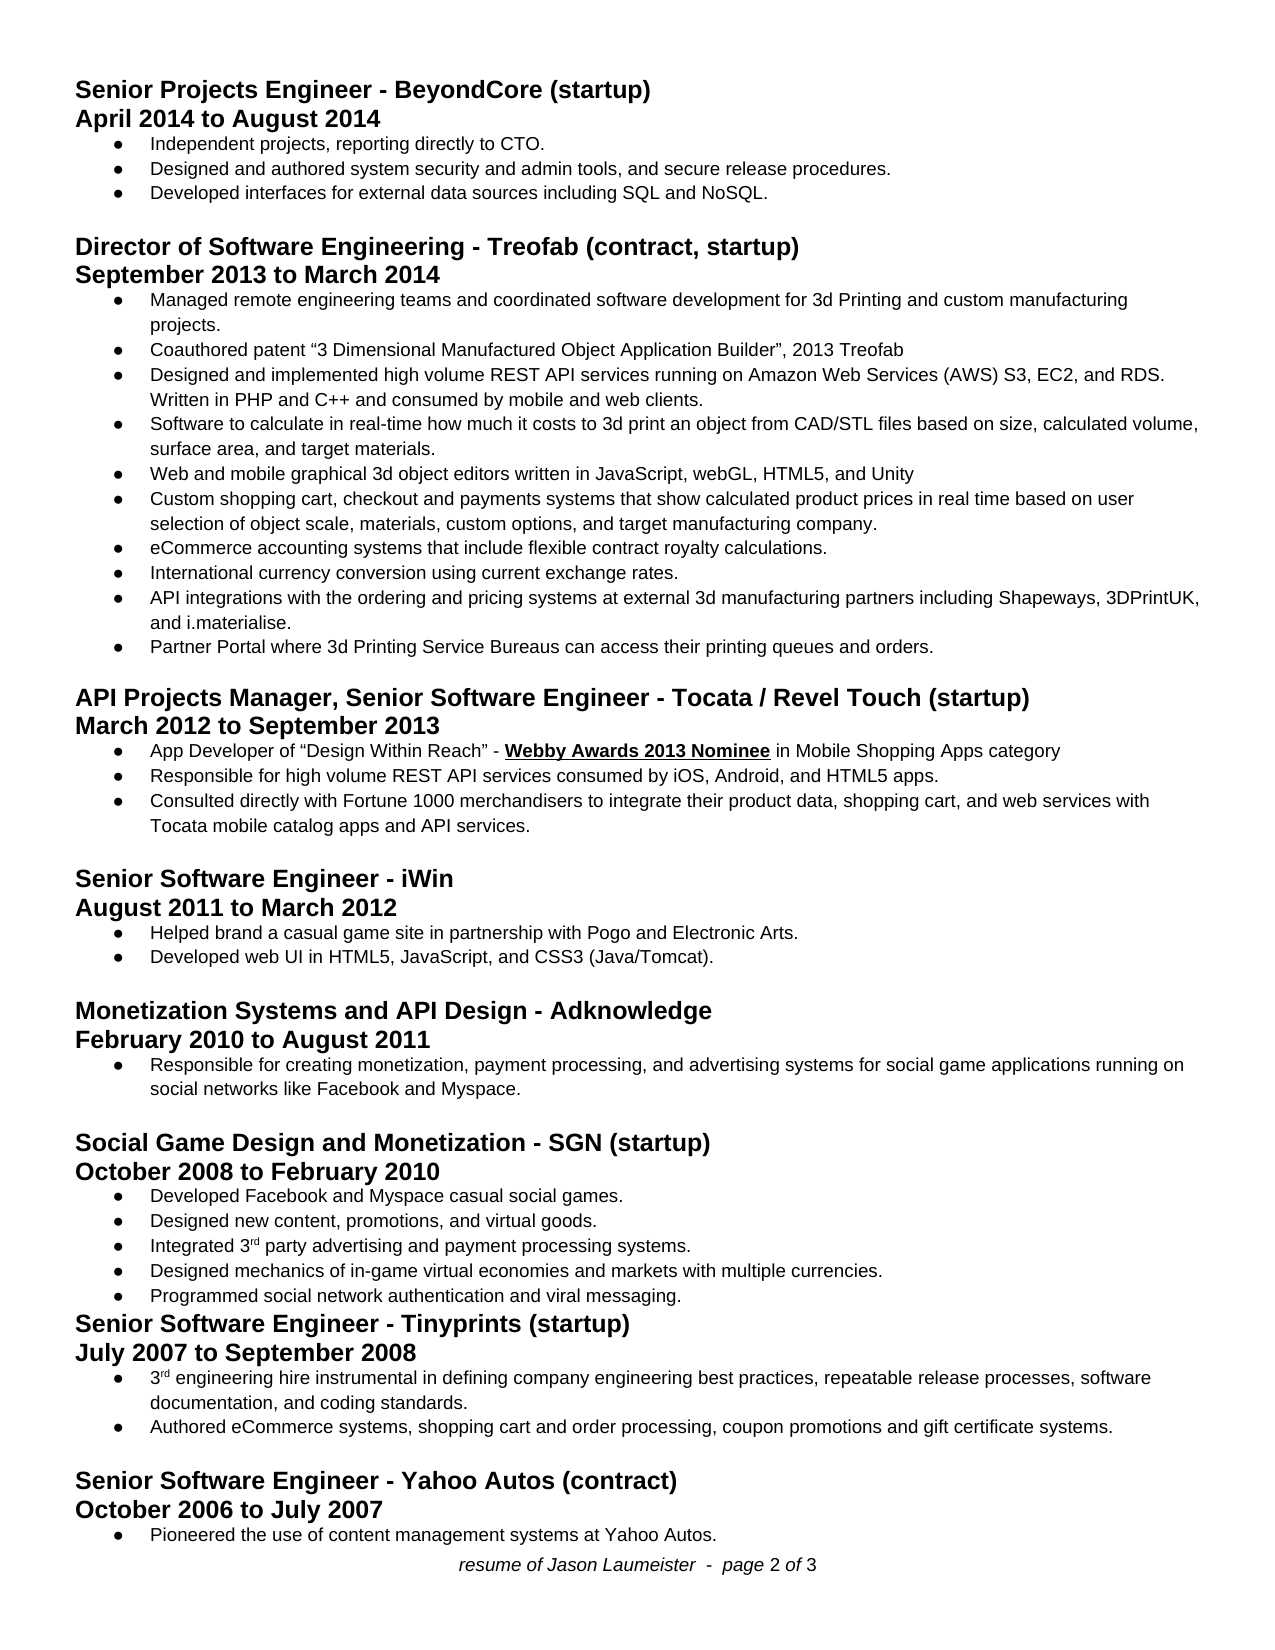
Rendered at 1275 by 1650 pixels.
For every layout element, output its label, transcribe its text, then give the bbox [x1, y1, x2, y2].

subtitle Monetization Systems and API Design - Adknowledge [75, 996, 1200, 1025]
list Developed web UI in HTML5, JavaScript, and CSS3 (Java/Tomcat). [112, 946, 1200, 968]
list Helped brand a casual game site in partnership with Pogo and Electronic Arts. [112, 922, 1200, 943]
list Responsible for creating monetization, payment processing, and advertising systems for social game applications running on social networks like Facebook and Myspace. [112, 1053, 1200, 1100]
list Software to calculate in real-time how much it costs to 3d print an object from CAD/STL files based on size, calculated volume, surface area, and target materials. [112, 413, 1200, 459]
list Programmed social network authentication and viral messaging. [112, 1284, 1200, 1306]
list Integrated 3rd party advertising and payment processing systems. [112, 1235, 1200, 1256]
list Designed and implemented high volume REST API services running on Amazon Web Services (AWS) S3, EC2, and RDS. Written in PHP and C++ and consumed by mobile and web clients. [112, 363, 1200, 410]
subtitle September 2013 to March 2014 [75, 260, 1200, 289]
subtitle August 2011 to March 2012 [75, 893, 1200, 922]
list Partner Portal where 3d Printing Service Bureaus can access their printing queues and orders. [112, 636, 1200, 658]
subtitle Director of Software Engineering - Treofab (contract, startup) [75, 232, 1200, 260]
list Custom shopping cart, checkout and payments systems that show calculated product prices in real time based on user selection of object scale, materials, custom options, and target manufacturing company. [112, 487, 1200, 534]
subtitle Social Game Design and Monetization - SGN (startup) [75, 1128, 1200, 1157]
subtitle Senior Software Engineer - Tinyprints (startup) [75, 1309, 1200, 1338]
list International currency conversion using current exchange rates. [112, 562, 1200, 583]
list Independent projects, reporting directly to CTO. [112, 132, 1200, 154]
list API integrations with the ordering and pricing systems at external 3d manufacturing partners including Shapeways, 3DPrintUK, and i.materialise. [112, 587, 1200, 633]
subtitle July 2007 to September 2008 [75, 1338, 1200, 1367]
subtitle API Projects Manager, Senior Software Engineer - Tocata / Revel Touch (startup) [75, 683, 1200, 711]
list Designed mechanics of in-game virtual economies and markets with multiple currencies. [112, 1260, 1200, 1281]
subtitle October 2008 to February 2010 [75, 1157, 1200, 1185]
subtitle March 2012 to September 2013 [75, 711, 1200, 740]
list Authored eCommerce systems, shopping cart and order processing, coupon promotions and gift certificate systems. [112, 1416, 1200, 1438]
list Pioneered the use of content management systems at Yahoo Autos. [112, 1523, 1200, 1545]
list Responsible for high volume REST API services consumed by iOS, Android, and HTML5 apps. [112, 765, 1200, 786]
list Web and mobile graphical 3d object editors written in JavaScript, webGL, HTML5, and Unity [112, 463, 1200, 484]
subtitle Senior Software Engineer - Yahoo Autos (contract) [75, 1466, 1200, 1495]
subtitle February 2010 to August 2011 [75, 1025, 1200, 1053]
list Developed interfaces for external data sources including SQL and NoSQL. [112, 182, 1200, 204]
list Coauthored patent “3 Dimensional Manufactured Object Application Builder”, 2013 Treofab [112, 339, 1200, 360]
list Designed new content, promotions, and virtual goods. [112, 1210, 1200, 1232]
list App Developer of “Design Within Reach” - Webby Awards 2013 Nominee in Mobile Shopping Apps category [112, 740, 1200, 762]
subtitle Senior Projects Engineer - BeyondCore (startup) [75, 75, 1200, 104]
subtitle Senior Software Engineer - iWin [75, 864, 1200, 893]
list 3rd engineering hire instrumental in defining company engineering best practices, repeatable release processes, software documentation, and coding standards. [112, 1367, 1200, 1413]
list Designed and authored system security and admin tools, and secure release procedures. [112, 157, 1200, 179]
list Consulted directly with Fortune 1000 merchandisers to integrate their product data, shopping cart, and web services with Tocata mobile catalog apps and API services. [112, 790, 1200, 836]
list eCommerce accounting systems that include flexible contract royalty calculations. [112, 537, 1200, 559]
subtitle April 2014 to August 2014 [75, 104, 1200, 132]
list Managed remote engineering teams and coordinated software development for 3d Printing and custom manufacturing projects. [112, 289, 1200, 336]
subtitle October 2006 to July 2007 [75, 1495, 1200, 1523]
list Developed Facebook and Myspace casual social games. [112, 1185, 1200, 1207]
